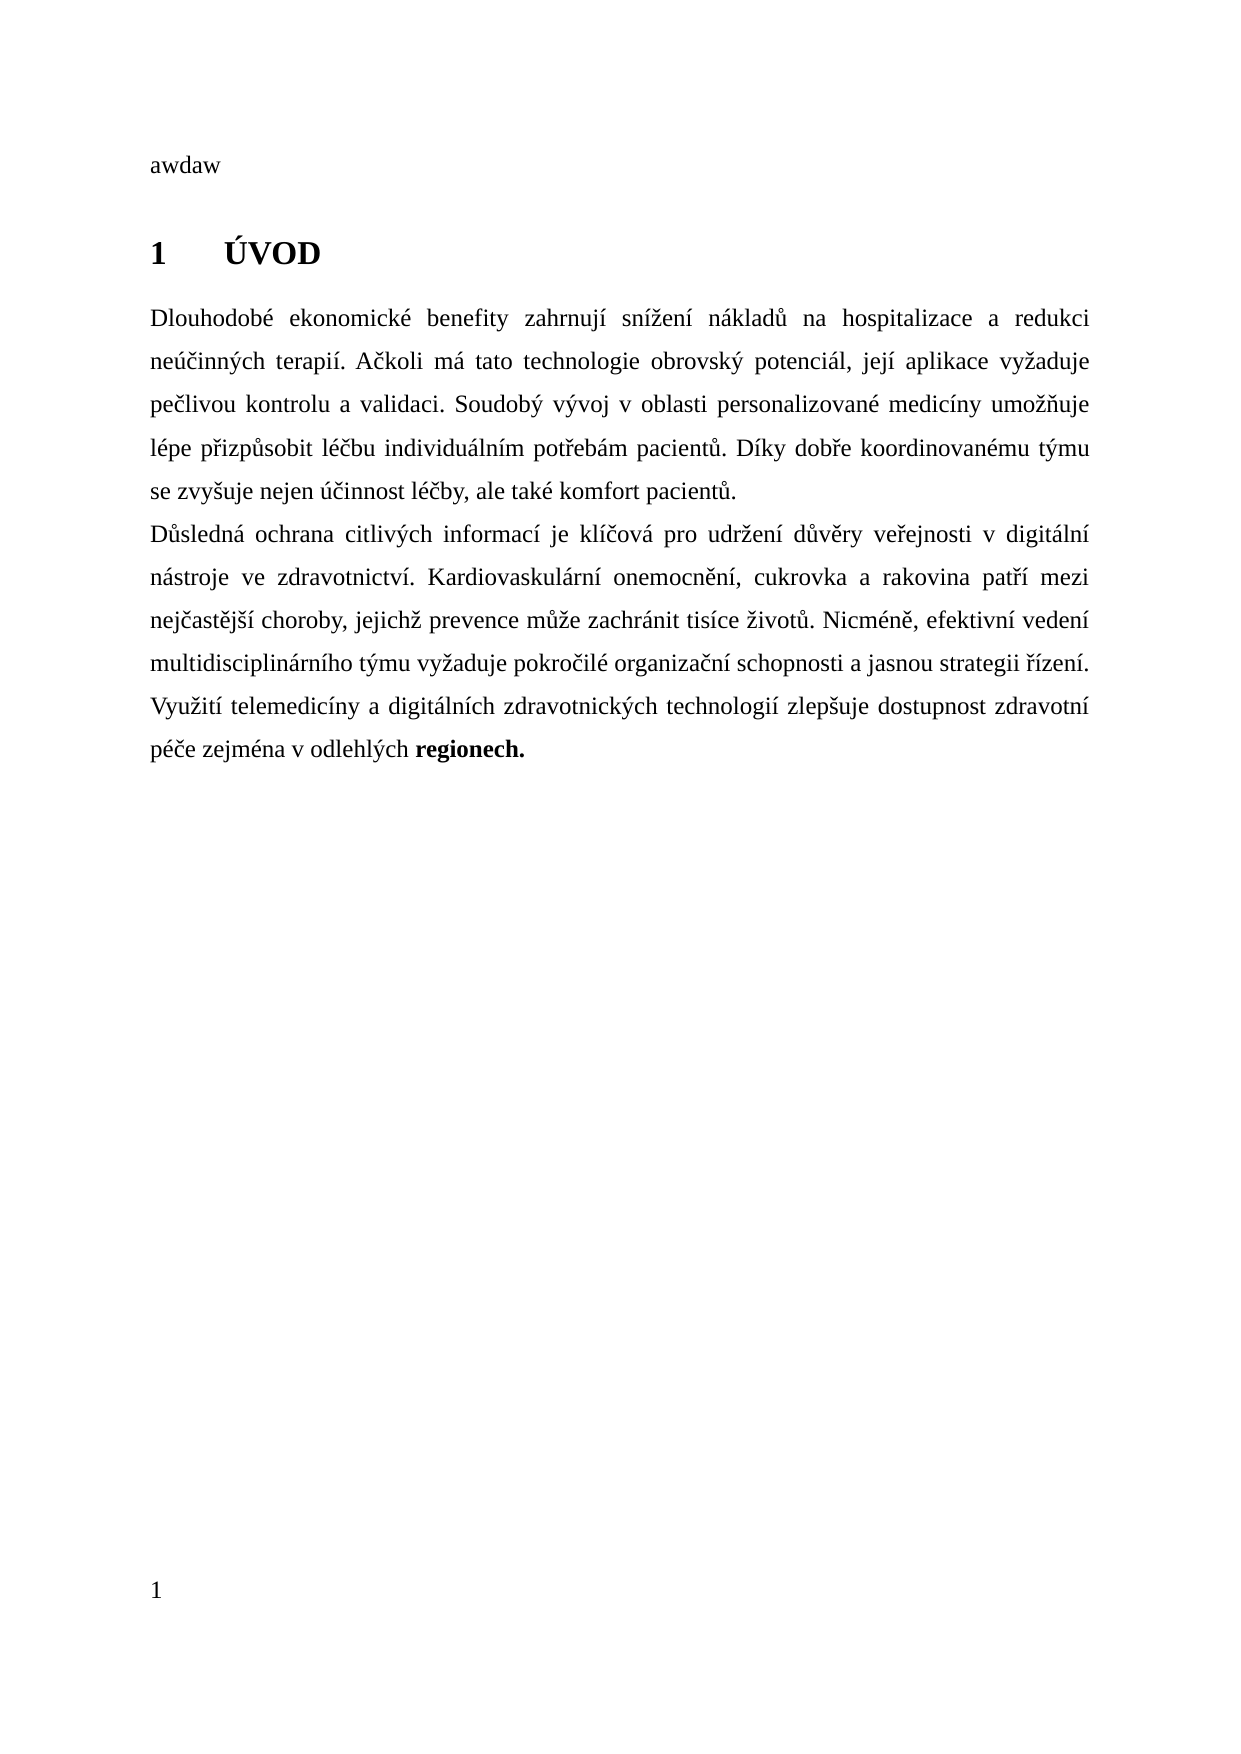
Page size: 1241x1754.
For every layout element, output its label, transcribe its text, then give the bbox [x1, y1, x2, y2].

text Dlouhodobé ekonomické benefity zahrnují snížení nákladů na hospitalizace a redukci neúčinných terapií. Ačkoli má tato technologie obrovský potenciál, její aplikace vyžaduje pečlivou kontrolu a validaci. Soudobý vývoj v oblasti personalizované medicíny umožňuje lépe přizpůsobit léčbu individuálním potřebám pacientů. Díky dobře koordinovanému týmu se zvyšuje nejen účinnost léčby, ale také komfort pacientů. [150, 303, 1090, 504]
text Důsledná ochrana citlivých informací je klíčová pro udržení důvěry veřejnosti v digitální nástroje ve zdravotnictví. Kardiovaskulární onemocnění, cukrovka a rakovina patří mezi nejčastější choroby, jejichž prevence může zachránit tisíce životů. Nicméně, efektivní vedení multidisciplinárního týmu vyžaduje pokročilé organizační schopnosti a jasnou strategii řízení. Využití telemedicíny a digitálních zdravotnických technologií zlepšuje dostupnost zdravotní péče zejména v odlehlých regionech. [150, 519, 1090, 763]
subtitle Úvod [150, 233, 1090, 272]
